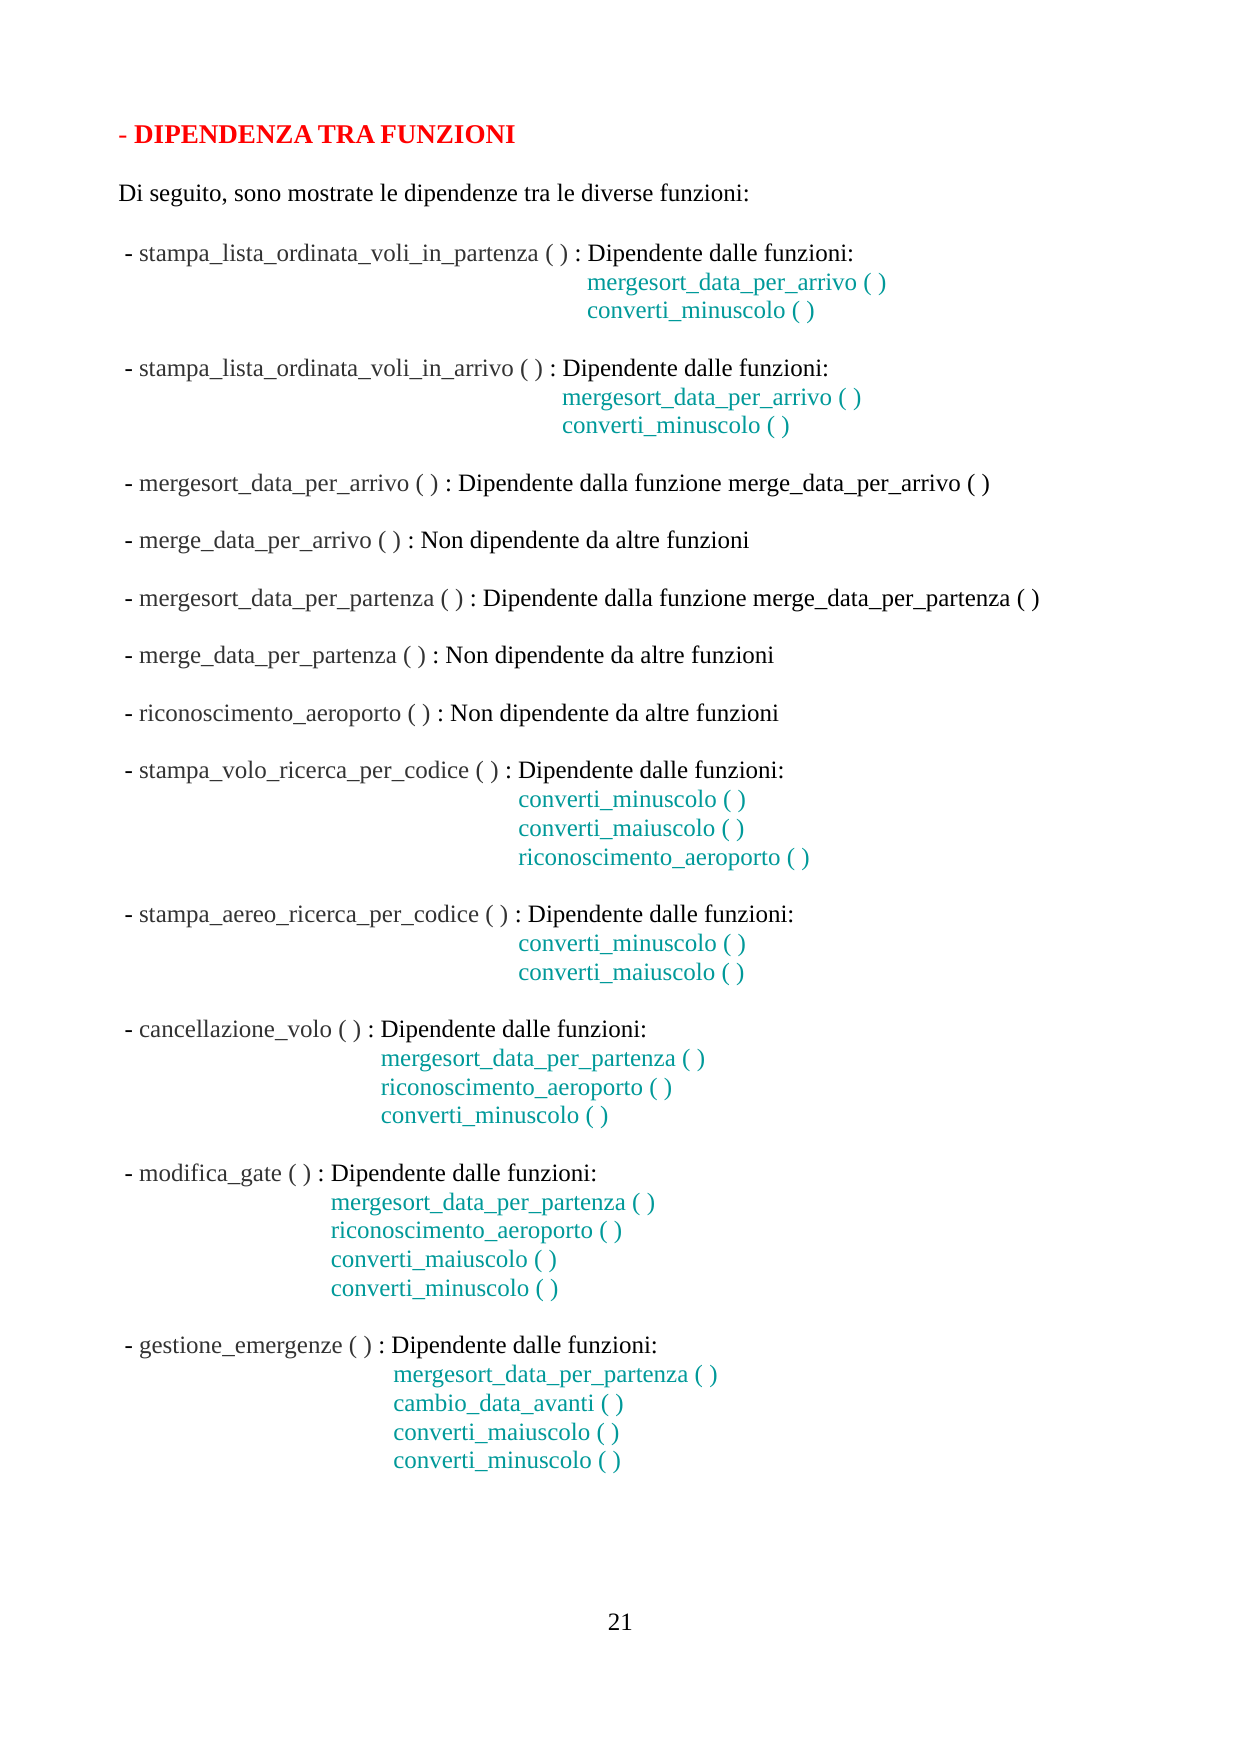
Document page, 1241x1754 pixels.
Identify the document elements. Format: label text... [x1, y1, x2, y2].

text converti_minuscolo ( ) [118, 1445, 1122, 1474]
text - gestione_emergenze ( ) : Dipendente dalle funzioni: mergesort_data_per_partenza ( ) [118, 1330, 1122, 1388]
text converti_maiuscolo ( ) [118, 813, 1122, 842]
text - merge_data_per_arrivo ( ) : Non dipendente da altre funzioni [118, 525, 1122, 554]
text converti_maiuscolo ( ) [118, 1244, 1122, 1273]
text converti_minuscolo ( ) [118, 410, 1122, 439]
text converti_minuscolo ( ) [118, 295, 1122, 324]
text converti_minuscolo ( ) [118, 1100, 1122, 1129]
text - cancellazione_volo ( ) : Dipendente dalle funzioni: mergesort_data_per_partenza ( ) [118, 1014, 1122, 1072]
text - mergesort_data_per_partenza ( ) : Dipendente dalla funzione merge_data_per_partenza ( ) [118, 583, 1122, 612]
text - stampa_lista_ordinata_voli_in_partenza ( ) : Dipendente dalle funzioni: mergesort_data_per_arrivo ( ) [118, 238, 1122, 295]
text converti_maiuscolo ( ) [118, 1417, 1122, 1445]
text converti_maiuscolo ( ) [118, 957, 1122, 985]
text converti_minuscolo ( ) [118, 1273, 1122, 1302]
text riconoscimento_aeroporto ( ) [118, 842, 1122, 870]
text - modifica_gate ( ) : Dipendente dalle funzioni: mergesort_data_per_partenza ( ) [118, 1158, 1122, 1215]
text - DIPENDENZA TRA FUNZIONI [118, 118, 1122, 149]
text riconoscimento_aeroporto ( ) [118, 1215, 1122, 1244]
text - stampa_aereo_ricerca_per_codice ( ) : Dipendente dalle funzioni: [118, 899, 1122, 928]
text - stampa_lista_ordinata_voli_in_arrivo ( ) : Dipendente dalle funzioni: mergesort_data_per_arrivo ( ) [118, 353, 1122, 410]
text converti_minuscolo ( ) [118, 928, 1122, 957]
text - stampa_volo_ricerca_per_codice ( ) : Dipendente dalle funzioni: [118, 755, 1122, 784]
text cambio_data_avanti ( ) [118, 1388, 1122, 1417]
text - riconoscimento_aeroporto ( ) : Non dipendente da altre funzioni [118, 698, 1122, 727]
text - merge_data_per_partenza ( ) : Non dipendente da altre funzioni [118, 640, 1122, 669]
text - mergesort_data_per_arrivo ( ) : Dipendente dalla funzione merge_data_per_arrivo ( ) [118, 468, 1122, 497]
text Di seguito, sono mostrate le dipendenze tra le diverse funzioni: [118, 178, 1122, 207]
text converti_minuscolo ( ) [118, 784, 1122, 813]
text riconoscimento_aeroporto ( ) [118, 1072, 1122, 1100]
